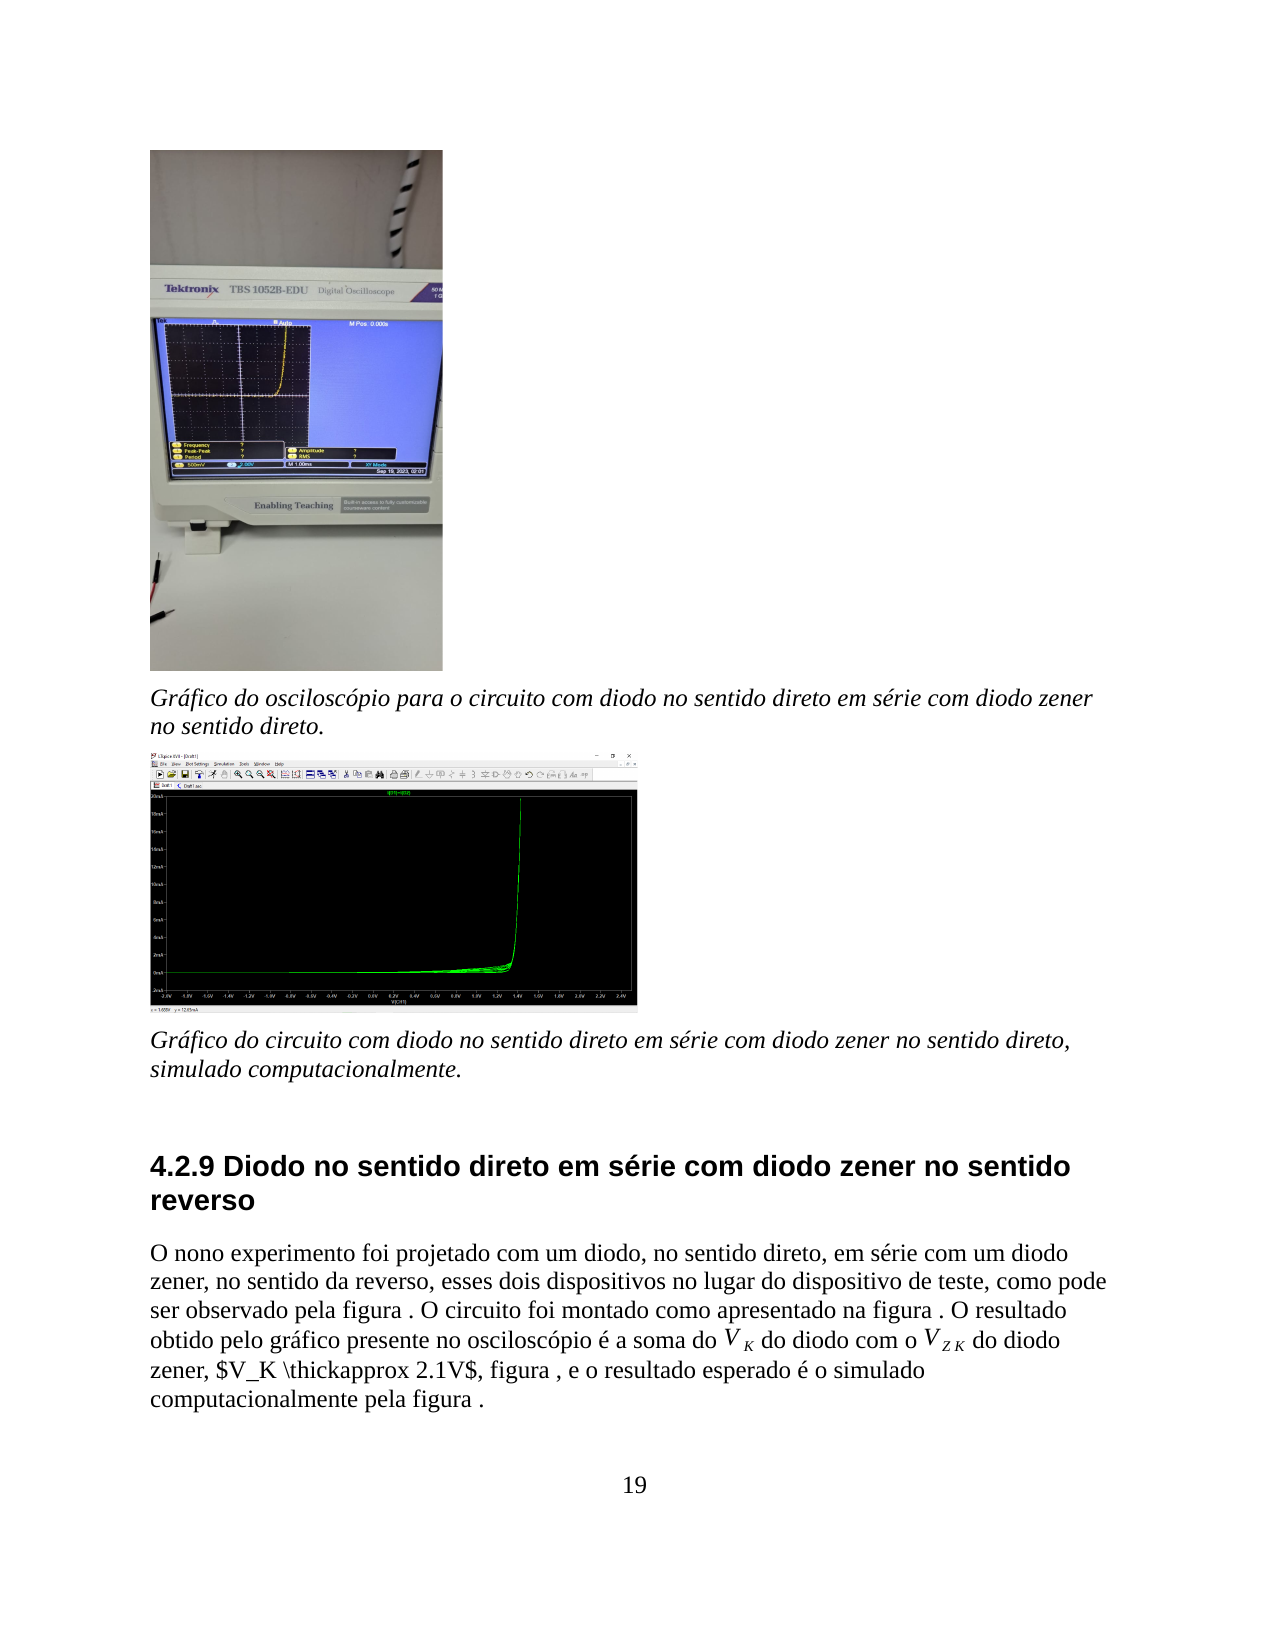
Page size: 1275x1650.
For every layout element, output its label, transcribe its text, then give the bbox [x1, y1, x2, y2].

text O nono experimento foi projetado com um diodo, no sentido direto, em série com um diodo zener, no sentido da reverso, esses dois dispositivos no lugar do dispositivo de teste, como pode ser observado pela figura . O circuito foi montado como apresentado na figura . O resultado obtido pelo gráfico presente no osciloscópio é a soma do do diodo com o do diodo zener, $V_K \thickapprox 2.1V$, figura , e o resultado esperado é o simulado computacionalmente pela figura . [150, 1238, 1125, 1413]
subtitle 4.2.9 Diodo no sentido direto em série com diodo zener no sentido reverso [150, 1149, 1125, 1216]
picture [150, 150, 443, 671]
text Gráfico do circuito com diodo no sentido direto em série com diodo zener no sentido direto, simulado computacionalmente. [150, 1025, 1125, 1083]
text Gráfico do osciloscópio para o circuito com diodo no sentido direto em série com diodo zener no sentido direto. [150, 683, 1125, 740]
picture [150, 752, 638, 1013]
